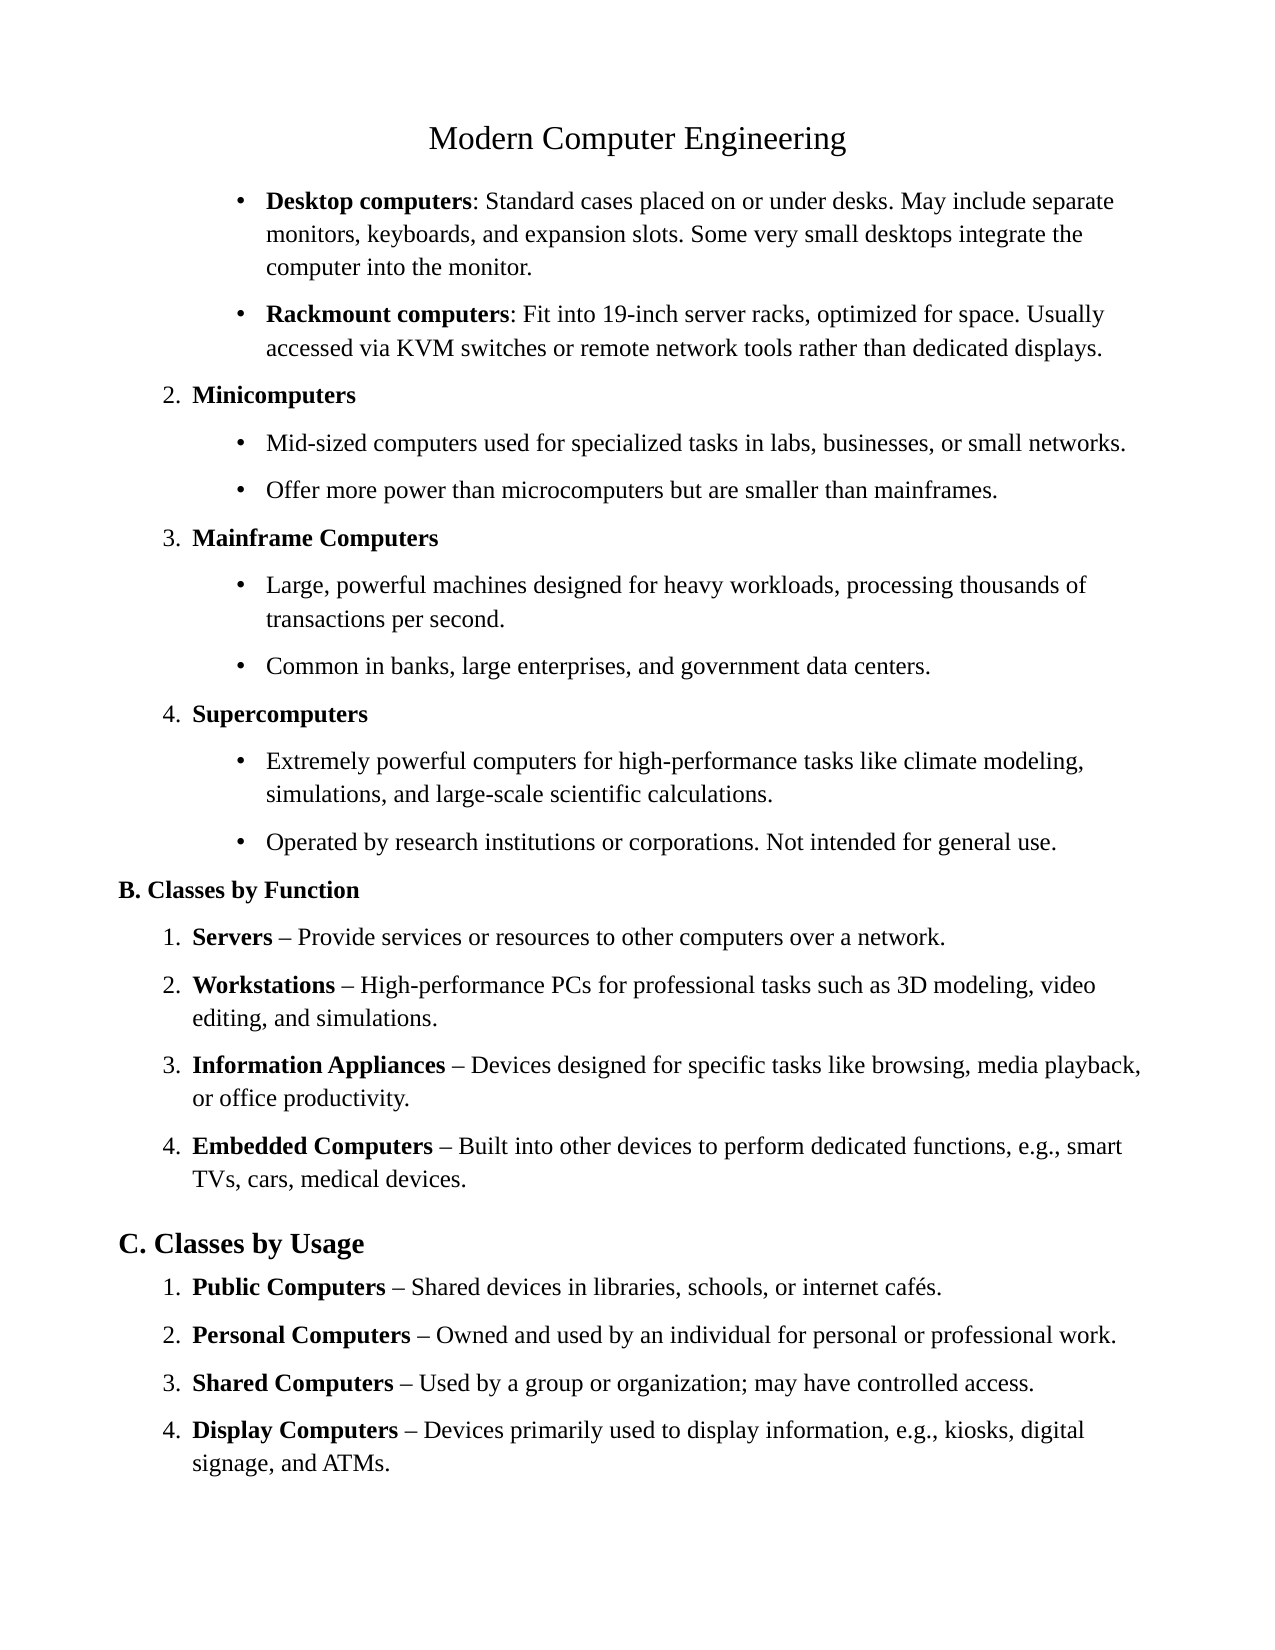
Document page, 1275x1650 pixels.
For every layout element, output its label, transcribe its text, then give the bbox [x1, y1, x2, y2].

list Personal Computers – Owned and used by an individual for personal or professional work. [162, 1320, 1157, 1349]
list Common in banks, large enterprises, and government data centers. [236, 651, 1157, 680]
list Mid-sized computers used for specialized tasks in labs, businesses, or small networks. [236, 428, 1157, 457]
list Servers – Provide services or resources to other computers over a network. [162, 922, 1157, 951]
list Rackmount computers: Fit into 19-inch server racks, optimized for space. Usually accessed via KVM switches or remote network tools rather than dedicated displays. [236, 299, 1157, 361]
list Information Appliances – Devices designed for specific tasks like browsing, media playback, or office productivity. [162, 1051, 1157, 1112]
list Display Computers – Devices primarily used to display information, e.g., kiosks, digital signage, and ATMs. [162, 1415, 1157, 1477]
list Embedded Computers – Built into other devices to perform dedicated functions, e.g., smart TVs, cars, medical devices. [162, 1131, 1157, 1193]
list Mainframe Computers [162, 523, 1157, 552]
list Large, powerful machines designed for heavy workloads, processing thousands of transactions per second. [236, 571, 1157, 632]
list Extremely powerful computers for high-performance tasks like climate modeling, simulations, and large-scale scientific calculations. [236, 746, 1157, 808]
list Minicomputers [162, 380, 1157, 409]
list Shared Computers – Used by a group or organization; may have controlled access. [162, 1368, 1157, 1396]
list Supercomputers [162, 699, 1157, 728]
list Workstations – High-performance PCs for professional tasks such as 3D modeling, video editing, and simulations. [162, 970, 1157, 1032]
text B. Classes by Function [118, 875, 1157, 903]
list Public Computers – Shared devices in libraries, schools, or internet cafés. [162, 1272, 1157, 1301]
list Offer more power than microcomputers but are smaller than mainframes. [236, 475, 1157, 504]
subtitle C. Classes by Usage [118, 1226, 1157, 1260]
list Desktop computers: Standard cases placed on or under desks. May include separate monitors, keyboards, and expansion slots. Some very small desktops integrate the computer into the monitor. [236, 186, 1157, 281]
list Operated by research institutions or corporations. Not intended for general use. [236, 827, 1157, 856]
